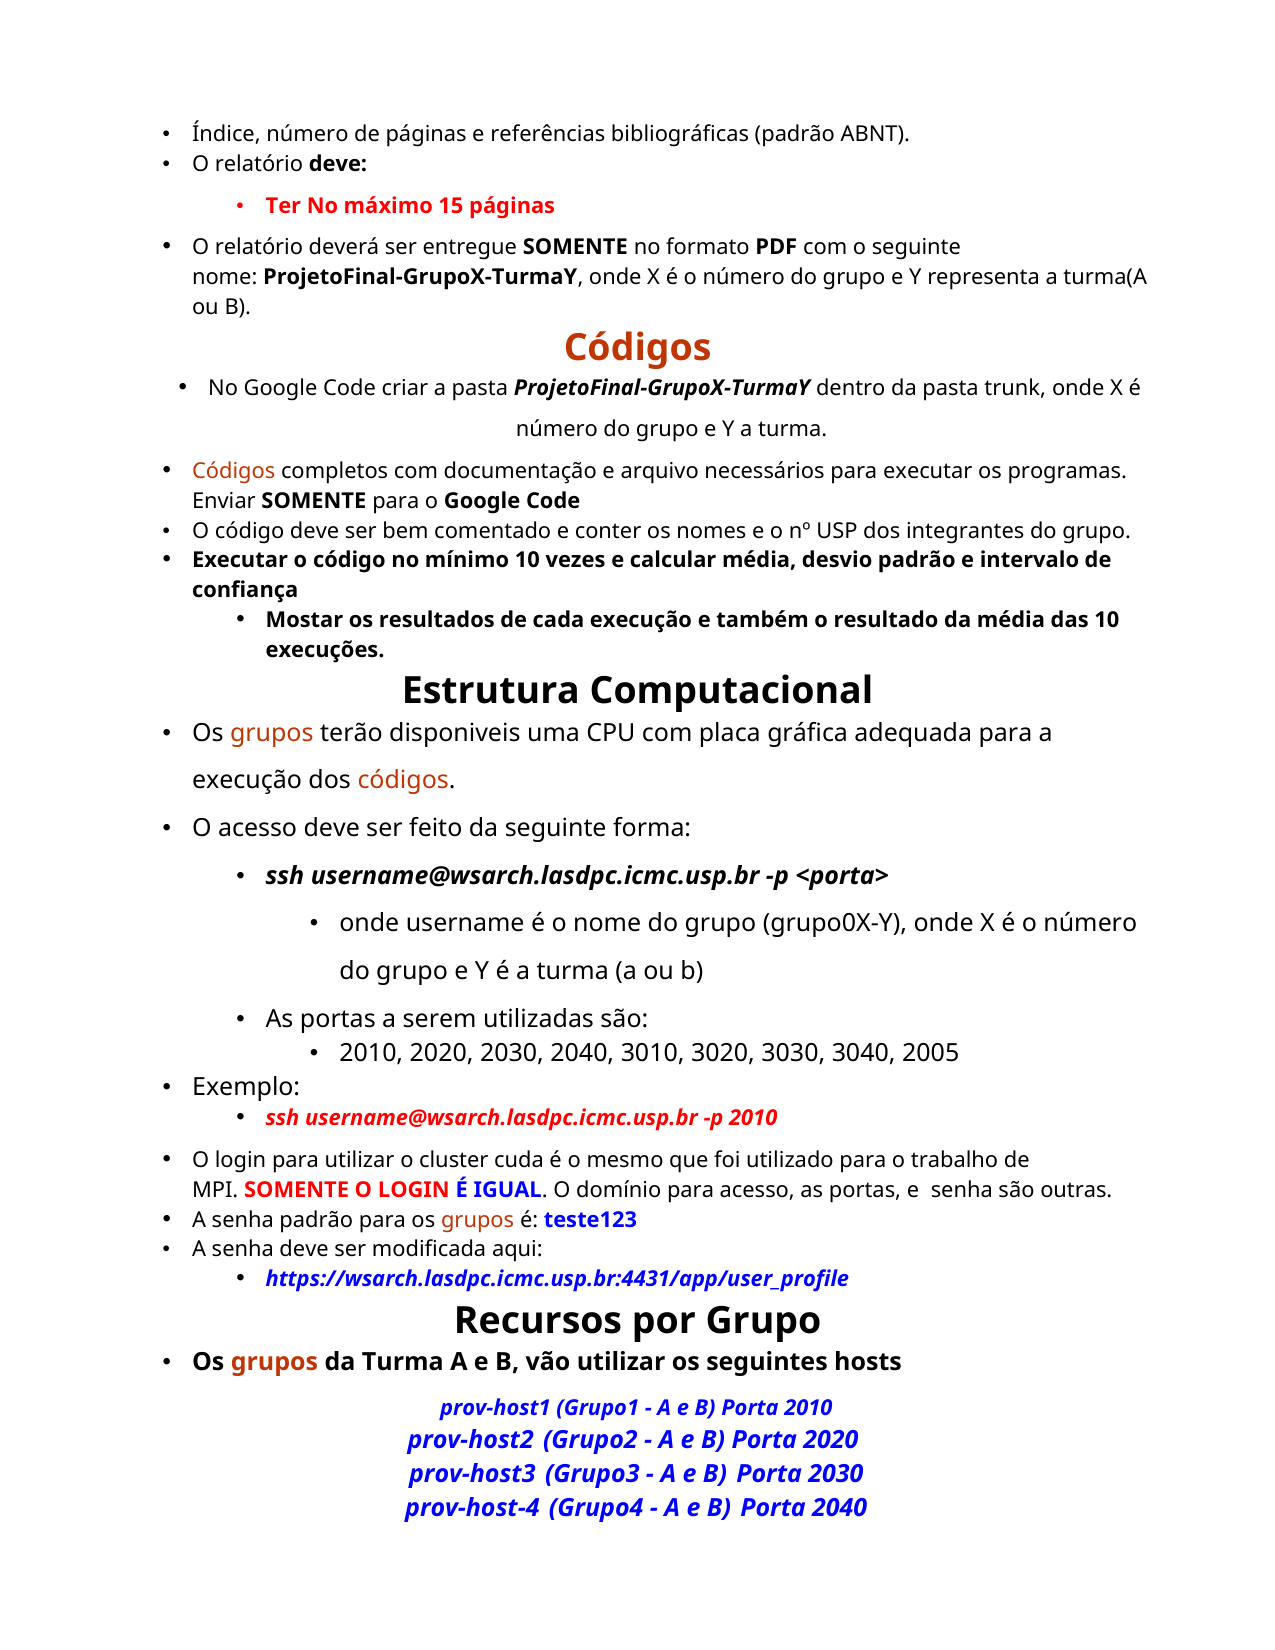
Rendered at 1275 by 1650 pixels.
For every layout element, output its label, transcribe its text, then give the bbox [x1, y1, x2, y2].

list https://wsarch.lasdpc.icmc.usp.br:4431/app/user_profile [236, 1263, 1157, 1293]
list O acesso deve ser feito da seguinte forma: [162, 810, 1157, 844]
list Executar o código no mínimo 10 vezes e calcular média, desvio padrão e intervalo de confiança [162, 544, 1157, 604]
list Mostar os resultados de cada execução e também o resultado da média das 10 execuções. [236, 604, 1157, 663]
list A senha deve ser modificada aqui: [162, 1233, 1157, 1263]
list O login para utilizar o cluster cuda é o mesmo que foi utilizado para o trabalho de MPI. SOMENTE O LOGIN É IGUAL. O domínio para acesso, as portas, e senha são outras. [162, 1144, 1157, 1204]
list 2010, 2020, 2030, 2040, 3010, 3020, 3030, 3040, 2005 [309, 1034, 1157, 1068]
list ssh username@wsarch.lasdpc.icmc.usp.br -p <porta> [236, 857, 1157, 891]
list O código deve ser bem comentado e conter os nomes e o nº USP dos integrantes do grupo. [162, 514, 1157, 544]
list Exemplo: [162, 1068, 1157, 1102]
text prov-host1 (Grupo1 - A e B) Porta 2010 [118, 1392, 1157, 1421]
list Os grupos terão disponiveis uma CPU com placa gráfica adequada para a execução dos códigos. [162, 714, 1157, 796]
text prov-host3 (Grupo3 - A e B) Porta 2030 [118, 1456, 1157, 1489]
list Códigos completos com documentação e arquivo necessários para executar os programas. Enviar SOMENTE para o Google Code [162, 455, 1157, 514]
list Os grupos da Turma A e B, vão utilizar os seguintes hosts [162, 1344, 1157, 1378]
text Estrutura Computacional [118, 663, 1157, 714]
list Ter No máximo 15 páginas [236, 189, 1157, 219]
list O relatório deverá ser entregue SOMENTE no formato PDF com o seguinte nome: ProjetoFinal-GrupoX-TurmaY, onde X é o número do grupo e Y representa a turma(A ou B). [162, 231, 1157, 321]
list A senha padrão para os grupos é: teste123 [162, 1204, 1157, 1233]
list ssh username@wsarch.lasdpc.icmc.usp.br -p 2010 [236, 1102, 1157, 1132]
text Recursos por Grupo [118, 1293, 1157, 1344]
list O relatório deve: [162, 148, 1157, 178]
text prov-host2 (Grupo2 - A e B) Porta 2020 [118, 1421, 1157, 1456]
list onde username é o nome do grupo (grupo0X-Y), onde X é o número do grupo e Y é a turma (a ou b) [309, 905, 1157, 987]
text Códigos [118, 321, 1157, 372]
text prov-host-4 (Grupo4 - A e B) Porta 2040 [118, 1489, 1157, 1524]
list No Google Code criar a pasta ProjetoFinal-GrupoX-TurmaY dentro da pasta trunk, onde X é número do grupo e Y a turma. [162, 372, 1157, 443]
list As portas a serem utilizadas são: [236, 1000, 1157, 1034]
list Índice, número de páginas e referências bibliográficas (padrão ABNT). [162, 118, 1157, 148]
